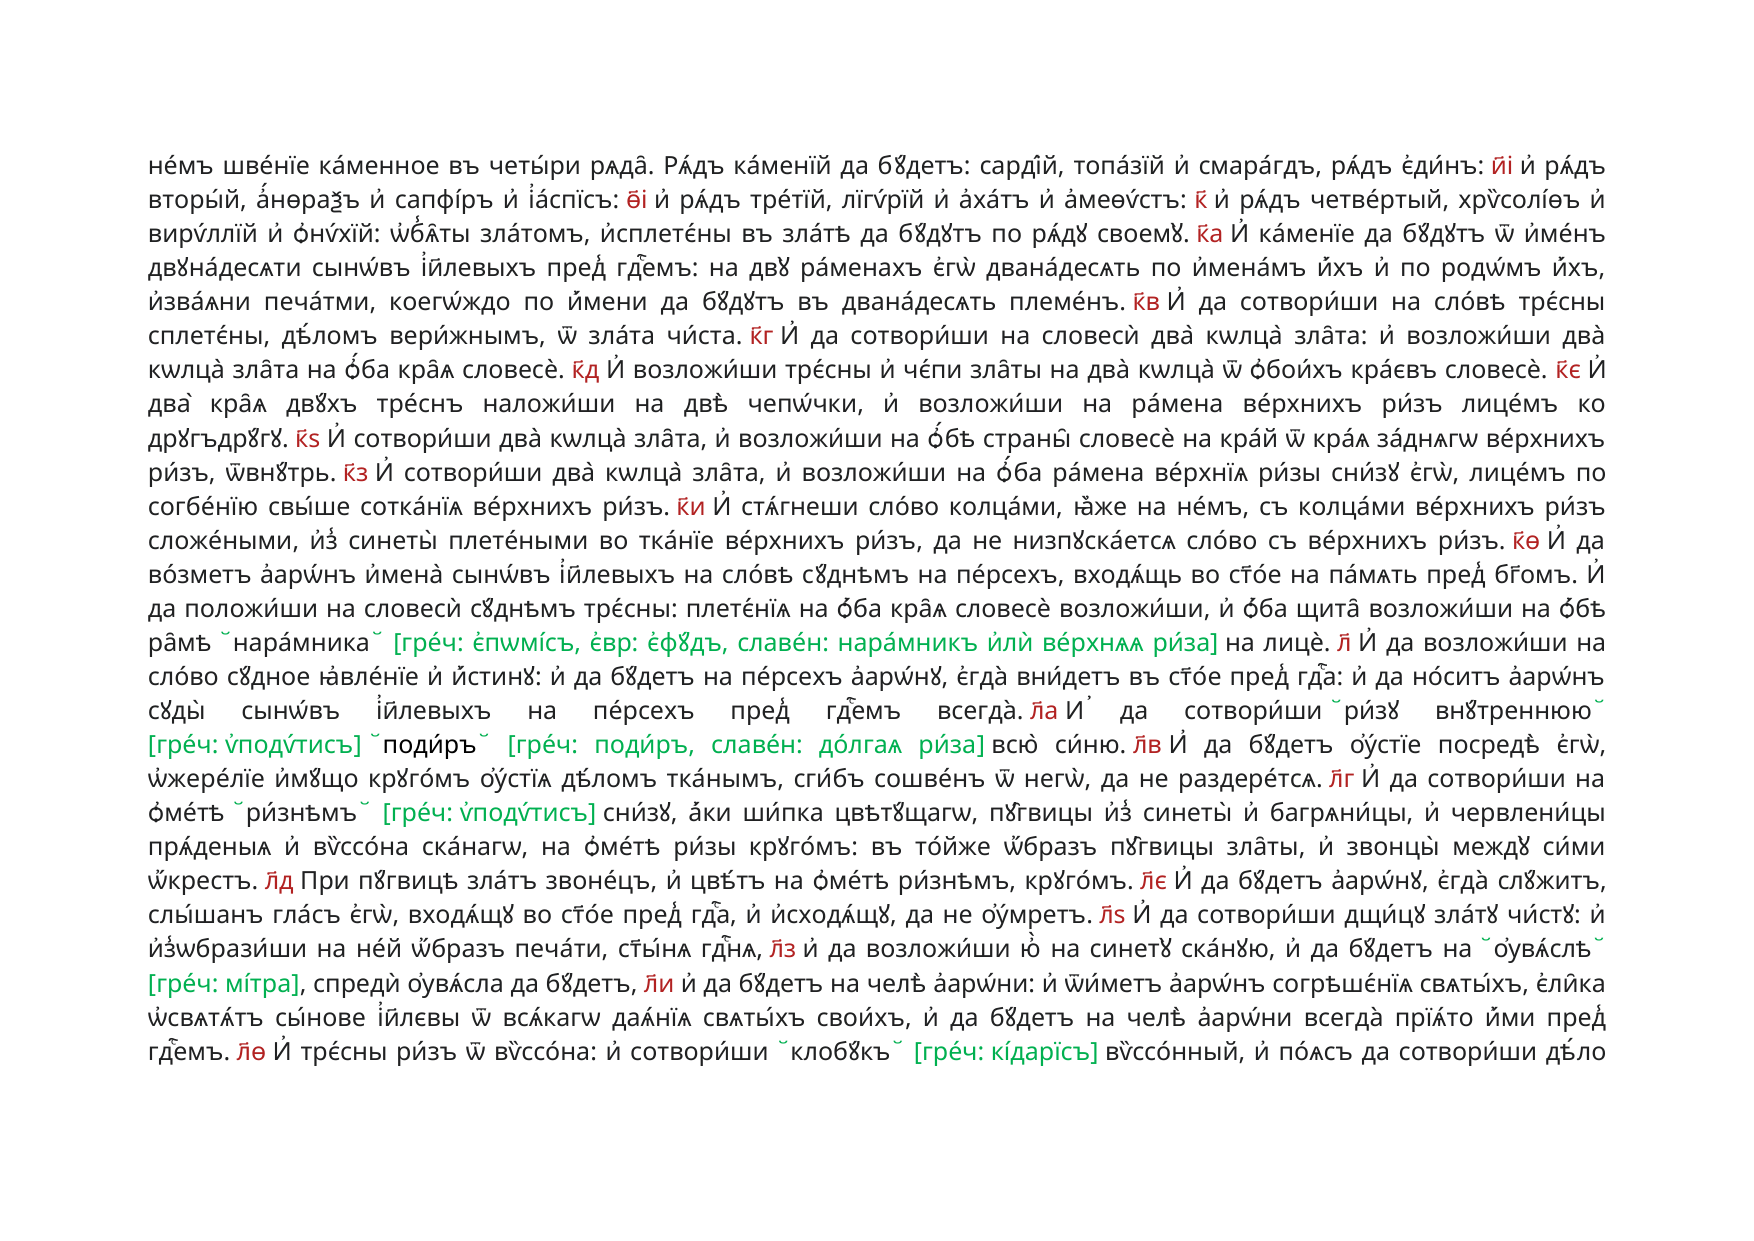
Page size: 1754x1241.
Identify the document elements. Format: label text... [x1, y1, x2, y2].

text не́мъ шве́нїе ка́менное въ четы́ри рѧда̑. Рѧ́дъ ка́менїй да бꙋ́детъ: сарді́й, топа́зїй и҆ смара́гдъ, рѧ́дъ є҆ди́нъ: и҃і и҆ рѧ́дъ вторы́й, а҆́нѳраѯъ и҆ сапфі́ръ и҆ і҆а́спїсъ: ѳ҃і и҆ рѧ́дъ тре́тїй, лїгѵ́рїй и҆ а҆ха́тъ и҆ а҆меѳѵ́стъ: к҃ и҆ рѧ́дъ четве́ртый, хрѷсолі́ѳъ и҆ вирѵ́ллїй и҆ ѻ҆нѵ́хїй: ѡ҆б̾ѧ̑ты зла́томъ, и҆сплетє́ны въ зла́тѣ да бꙋ́дꙋтъ по рѧ́дꙋ своемꙋ̀. к҃а И҆ ка́менїе да бꙋ́дꙋтъ ѿ и҆ме́нъ двꙋна́десѧти сынѡ́въ і҆и҃левыхъ пред̾ гдⷭ҇емъ: на двꙋ̀ ра́менахъ є҆гѡ̀ двана́десѧть по и҆мена́мъ и҆́хъ и҆ по родѡ́мъ и҆́хъ, и҆зва́ѧни печа́тми, коегѡ́ждо по и҆́мени да бꙋ́дꙋтъ въ двана́десѧть племе́нъ. к҃в И҆ да сотвори́ши на сло́вѣ трє́сны сплетє́ны, дѣ́ломъ вери́жнымъ, ѿ зла́та чи́ста. к҃г И҆ да сотвори́ши на словесѝ два̀ кѡлца̀ зла̑та: и҆ возложи́ши два̀ кѡлца̀ зла̑та на ѻ҆́ба кра̑ѧ словесѐ. к҃д И҆ возложи́ши трє́сны и҆ чє́пи зла̑ты на два̀ кѡлца̀ ѿ ѻ҆бои́хъ кра́євъ словесѐ. к҃є И҆ два̀ кра̑ѧ двꙋ́хъ тре́снъ наложи́ши на двѣ̀ чепѡ́чки, и҆ возложи́ши на ра́мена ве́рхнихъ ри́зъ лице́мъ ко дрꙋгъдрꙋ́гꙋ. к҃ѕ И҆ сотвори́ши два̀ кѡлца̀ зла̑та, и҆ возложи́ши на ѻ҆́бѣ страны̑ словесѐ на кра́й ѿ кра́ѧ за́днѧгѡ ве́рхнихъ ри́зъ, ѿвнꙋ́трь. к҃з И҆ сотвори́ши два̀ кѡлца̀ зла̑та, и҆ возложи́ши на ѻ҆́ба ра́мена ве́рхнїѧ ри́зы сни́зꙋ є҆гѡ̀, лице́мъ по согбе́нїю свы́ше сотка́нїѧ ве́рхнихъ ри́зъ. к҃и И҆ стѧ́гнеши сло́во колца́ми, ꙗ҆̀же на не́мъ, съ колца́ми ве́рхнихъ ри́зъ сложе́ными, и҆з̾ синеты̀ плете́ными во тка́нїе ве́рхнихъ ри́зъ, да не низпꙋска́етсѧ сло́во съ ве́рхнихъ ри́зъ. к҃ѳ И҆ да во́зметъ а҆арѡ́нъ и҆мена̀ сынѡ́въ і҆и҃левыхъ на сло́вѣ сꙋ́днѣмъ на пе́рсехъ, входѧ́щь во ст҃о́е на па́мѧть пред̾ бг҃омъ. И҆ да положи́ши на словесѝ сꙋ́днѣмъ трє́сны: плетє́нїѧ на ѻ҆́ба кра̑ѧ словесѐ возложи́ши, и҆ ѻ҆́ба щита̑ возложи́ши на ѻ҆́бѣ ра̑мѣ ꙾нара́мника꙾ [гре́ч: є҆пѡмі́съ, є҆вр: є҆фꙋ́дъ, славе́н: нара́мникъ и҆лѝ ве́рхнѧѧ ри́за] на лицѐ. л҃ И҆ да возложи́ши на сло́во сꙋ́дное ꙗ҆вле́нїе и҆ и҆́стинꙋ: и҆ да бꙋ́детъ на пе́рсехъ а҆арѡ́нꙋ, є҆гда̀ вни́детъ въ ст҃о́е пред̾ гдⷭ҇а: и҆ да но́ситъ а҆арѡ́нъ сꙋды̀ сынѡ́въ і҆и҃левыхъ на пе́рсехъ пред̾ гдⷭ҇емъ всегда̀. л҃а И҆ да сотвори́ши ꙾ри́зꙋ внꙋ́треннюю꙾ [гре́ч: ѵ҆подѵ́тисъ] ꙾поди́ръ꙾ [гре́ч: поди́ръ, славе́н: до́лгаѧ ри́за] всю̀ си́ню. л҃в И҆ да бꙋ́детъ ѹ҆́стїе посредѣ̀ є҆гѡ̀, ѡ҆жере́лїе и҆мꙋ́що крꙋго́мъ ѹ҆́стїѧ дѣ́ломъ тка́нымъ, сги́бъ сошве́нъ ѿ негѡ̀, да не раздере́тсѧ. л҃г И҆ да сотвори́ши на ѻ҆ме́тѣ ꙾ри́знѣмъ꙾ [гре́ч: ѵ҆подѵ́тисъ] сни́зꙋ, а҆́ки ши́пка цвѣтꙋ́щагѡ, пꙋ̑гвицы и҆з̾ синеты̀ и҆ багрѧни́цы, и҆ червлени́цы прѧ́деныѧ и҆ вѷссо́на ска́нагѡ, на ѻ҆ме́тѣ ри́зы крꙋго́мъ: въ то́йже ѡ҆́бразъ пꙋ̑гвицы зла̑ты, и҆ звонцы̀ междꙋ̀ си́ми ѡ҆́крестъ. л҃д При пꙋ́гвицѣ зла́тъ звоне́цъ, и҆ цвѣ́тъ на ѻ҆ме́тѣ ри́знѣмъ, крꙋго́мъ. л҃є И҆ да бꙋ́детъ а҆арѡ́нꙋ, є҆гда̀ слꙋ́житъ, слы́шанъ гла́съ є҆гѡ̀, входѧ́щꙋ во ст҃о́е пред̾ гдⷭ҇а, и҆ и҆сходѧ́щꙋ, да не ѹ҆́мретъ. л҃ѕ И҆ да сотвори́ши дщи́цꙋ зла́тꙋ чи́стꙋ: и҆ и҆з̾ѡбрази́ши на не́й ѡ҆́бразъ печа́ти, ст҃ы́нѧ гдⷭ҇нѧ, л҃з и҆ да возложи́ши ю҆̀ на синетꙋ̀ ска́нꙋю, и҆ да бꙋ́детъ на ꙾ѹ҆вѧ́слѣ꙾ [гре́ч: мі́тра], спредѝ ѹ҆вѧ́сла да бꙋ́детъ, л҃и и҆ да бꙋ́детъ на челѣ̀ а҆арѡ́ни: и҆ ѿи́метъ а҆арѡ́нъ согрѣшє́нїѧ свѧты́хъ, є҆ли̑ка ѡ҆свѧтѧ́тъ сы́нове і҆и҃лєвы ѿ всѧ́кагѡ даѧ́нїѧ свѧты́хъ свои́хъ, и҆ да бꙋ́детъ на челѣ̀ а҆арѡ́ни всегда̀ прїѧ́то и҆́ми пред̾ гдⷭ҇емъ. л҃ѳ И҆ трє́сны ри́зъ ѿ вѷссо́на: и҆ сотвори́ши ꙾клобꙋ́къ꙾ [гре́ч: кі́дарїсъ] вѷссо́нный, и҆ по́ѧсъ да сотвори́ши дѣ́ло [148, 148, 1606, 1067]
